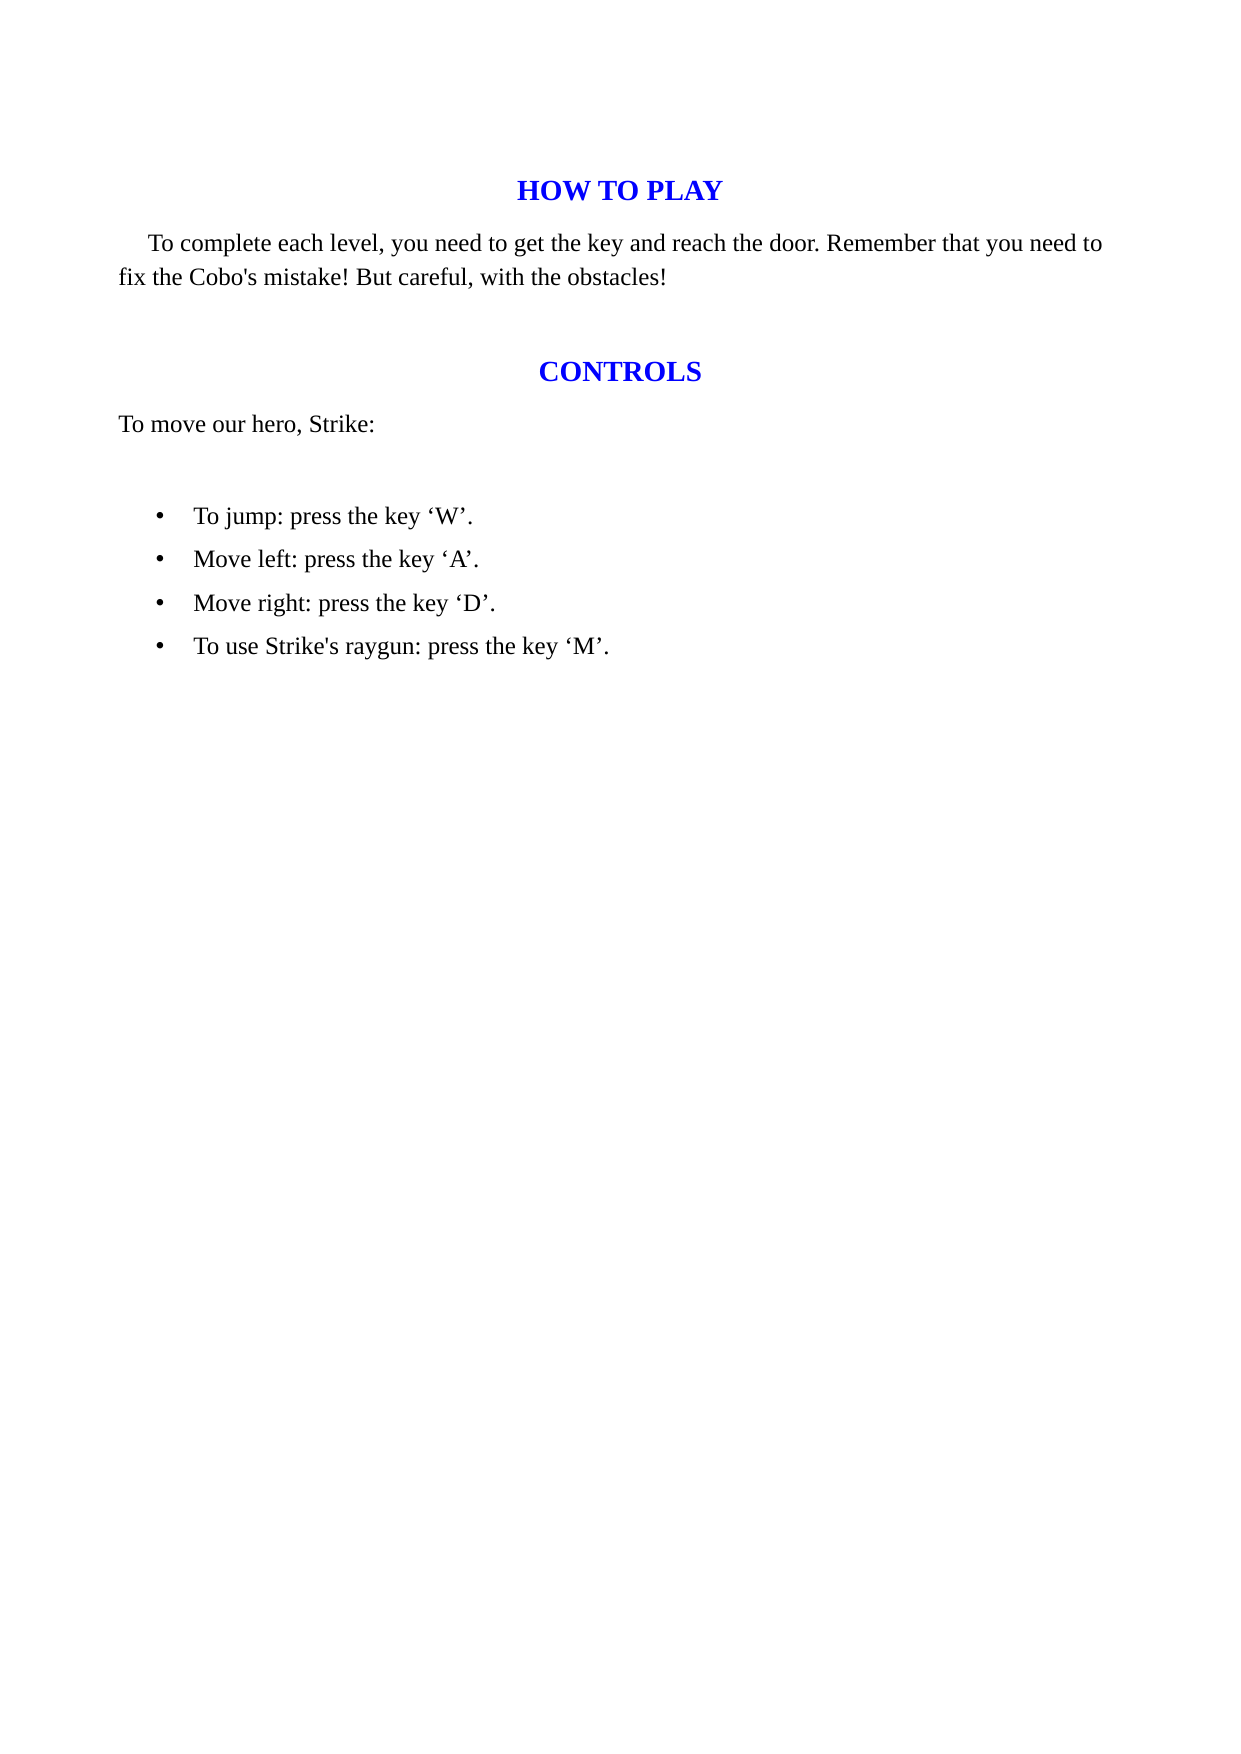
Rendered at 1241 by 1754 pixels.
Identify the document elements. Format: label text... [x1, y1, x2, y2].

list To jump: press the key ‘W’. [156, 501, 1122, 530]
text CONTROLS [118, 354, 1122, 388]
text To move our hero, Strike: [118, 409, 1122, 438]
list To use Strike's raygun: press the key ‘M’. [156, 631, 1122, 659]
list Move right: press the key ‘D’. [156, 588, 1122, 616]
text HOW TO PLAY [118, 173, 1122, 206]
text To complete each level, you need to get the key and reach the door. Remember that you need to fix the Cobo's mistake! But careful, with the obstacles! [118, 228, 1122, 291]
list Move left: press the key ‘A’. [156, 544, 1122, 573]
